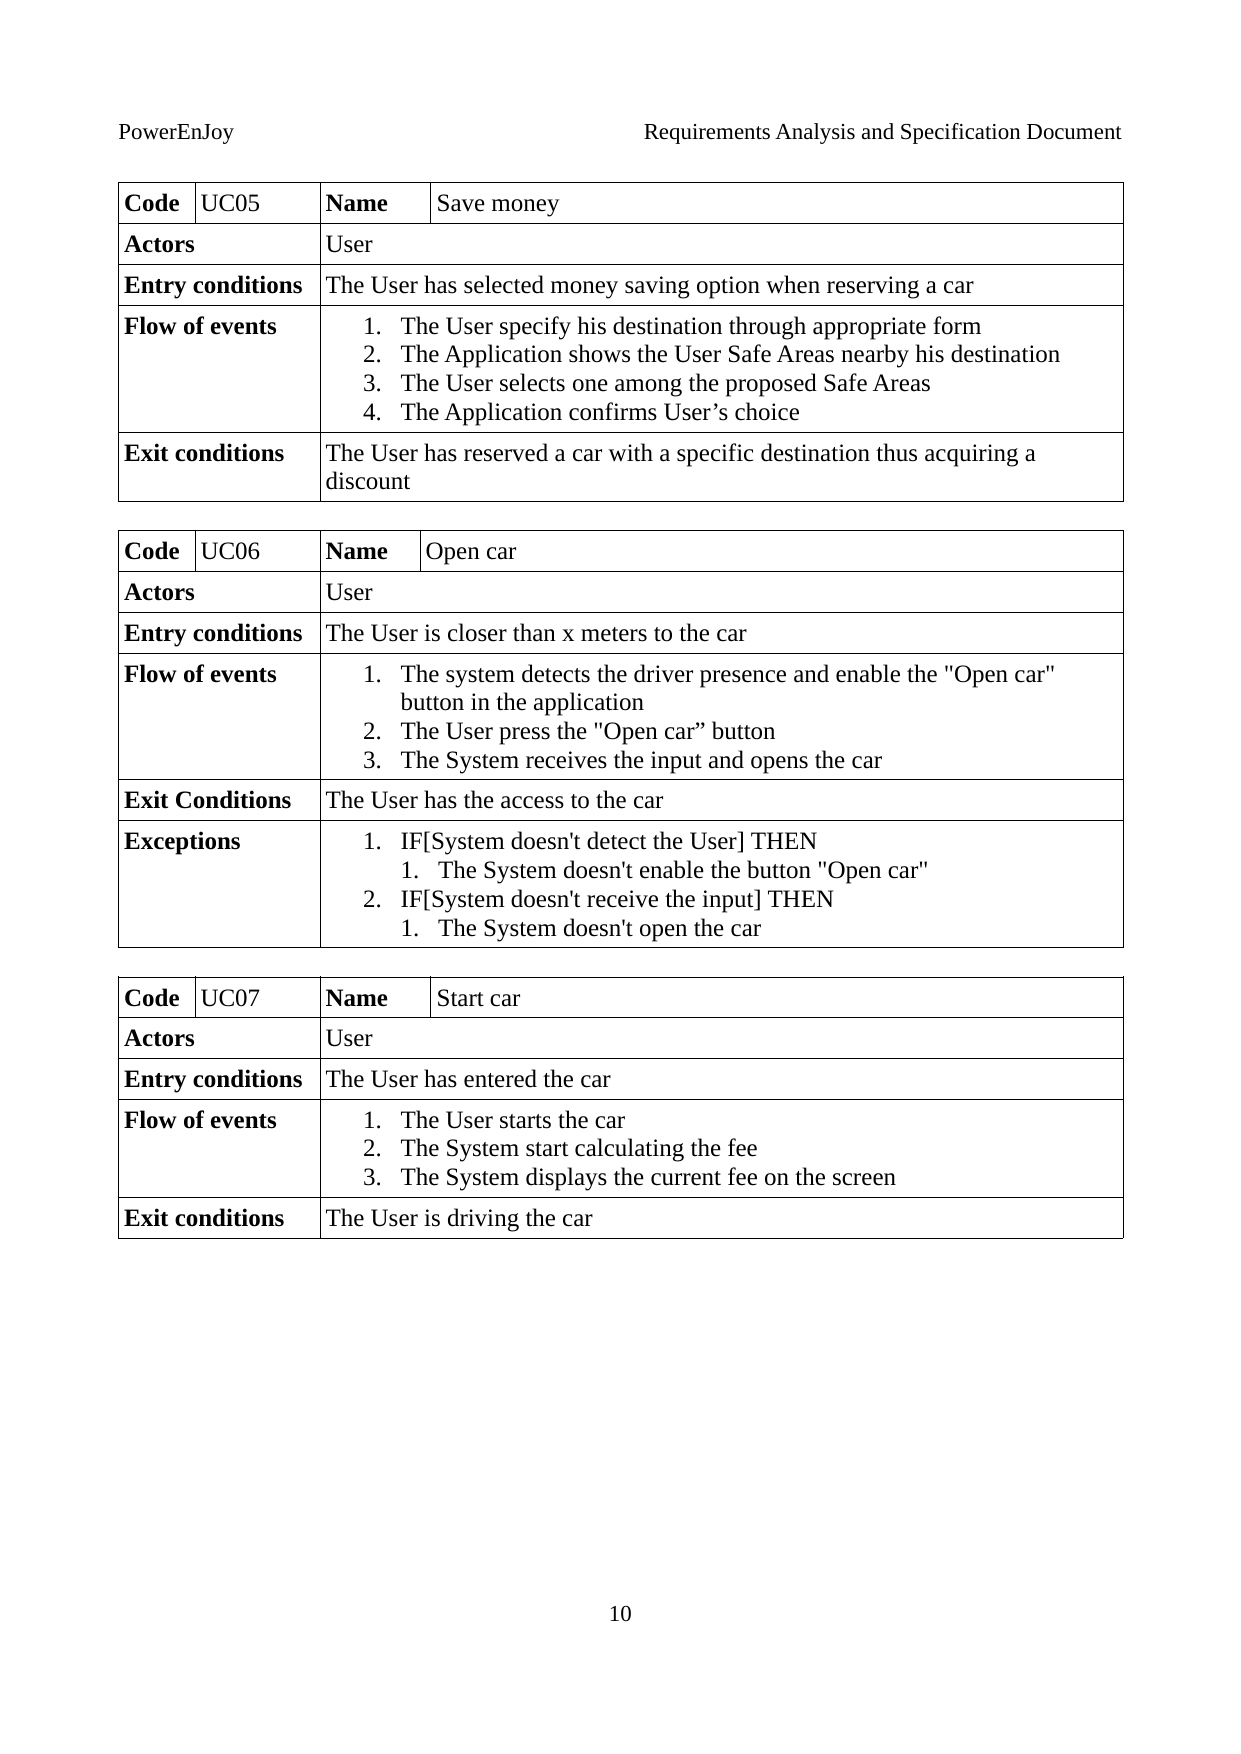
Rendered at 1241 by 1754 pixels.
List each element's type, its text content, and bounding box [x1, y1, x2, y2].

table_cell The User is driving the car [321, 1198, 1123, 1237]
table_cell Exceptions [119, 821, 320, 947]
table_header Save money [431, 183, 1123, 223]
table_header Open car [421, 531, 1123, 571]
table_header Name [321, 978, 430, 1017]
table_header Code [119, 531, 195, 571]
table_cell Flow of events [119, 654, 320, 779]
table_cell Flow of events [119, 1100, 320, 1197]
table_cell The User has selected money saving option when reserving a car [321, 265, 1123, 304]
table_cell User [321, 224, 1123, 264]
table_cell Flow of events [119, 306, 320, 431]
table_header Code [119, 978, 195, 1017]
table_header UC07 [196, 978, 320, 1017]
table_cell The User specify his destination through appropriate form The Application shows the User Safe Areas nearby his destination The User selects one among the proposed Safe Areas The Application confirms User’s choice [321, 306, 1123, 431]
table_cell Entry conditions [119, 265, 320, 304]
table_cell Actors [119, 572, 320, 612]
table_cell The User has reserved a car with a specific destination thus acquiring a discount [321, 433, 1123, 501]
table_cell Exit Conditions [119, 780, 320, 820]
table_cell Entry conditions [119, 613, 320, 652]
table_cell The User has entered the car [321, 1059, 1123, 1098]
table_cell The User is closer than x meters to the car [321, 613, 1123, 652]
table_header Name [321, 183, 430, 223]
table_header UC06 [196, 531, 320, 571]
table_cell The system detects the driver presence and enable the "Open car" button in the application The User press the "Open car” button The System receives the input and opens the car [321, 654, 1123, 779]
table_cell Exit conditions [119, 433, 320, 501]
table_header Code [119, 183, 195, 223]
table_cell User [321, 572, 1123, 612]
table_cell Entry conditions [119, 1059, 320, 1098]
table_header Start car [431, 978, 1123, 1017]
table_cell IF[System doesn't detect the User] THEN The System doesn't enable the button "Open car" IF[System doesn't receive the input] THEN The System doesn't open the car [321, 821, 1123, 947]
table_cell Actors [119, 1018, 320, 1058]
table_cell The User starts the car The System start calculating the fee The System displays the current fee on the screen [321, 1100, 1123, 1197]
table_header UC05 [196, 183, 320, 223]
table_header Name [321, 531, 420, 571]
table_cell The User has the access to the car [321, 780, 1123, 820]
table_cell Exit conditions [119, 1198, 320, 1237]
table_cell User [321, 1018, 1123, 1058]
table_cell Actors [119, 224, 320, 264]
